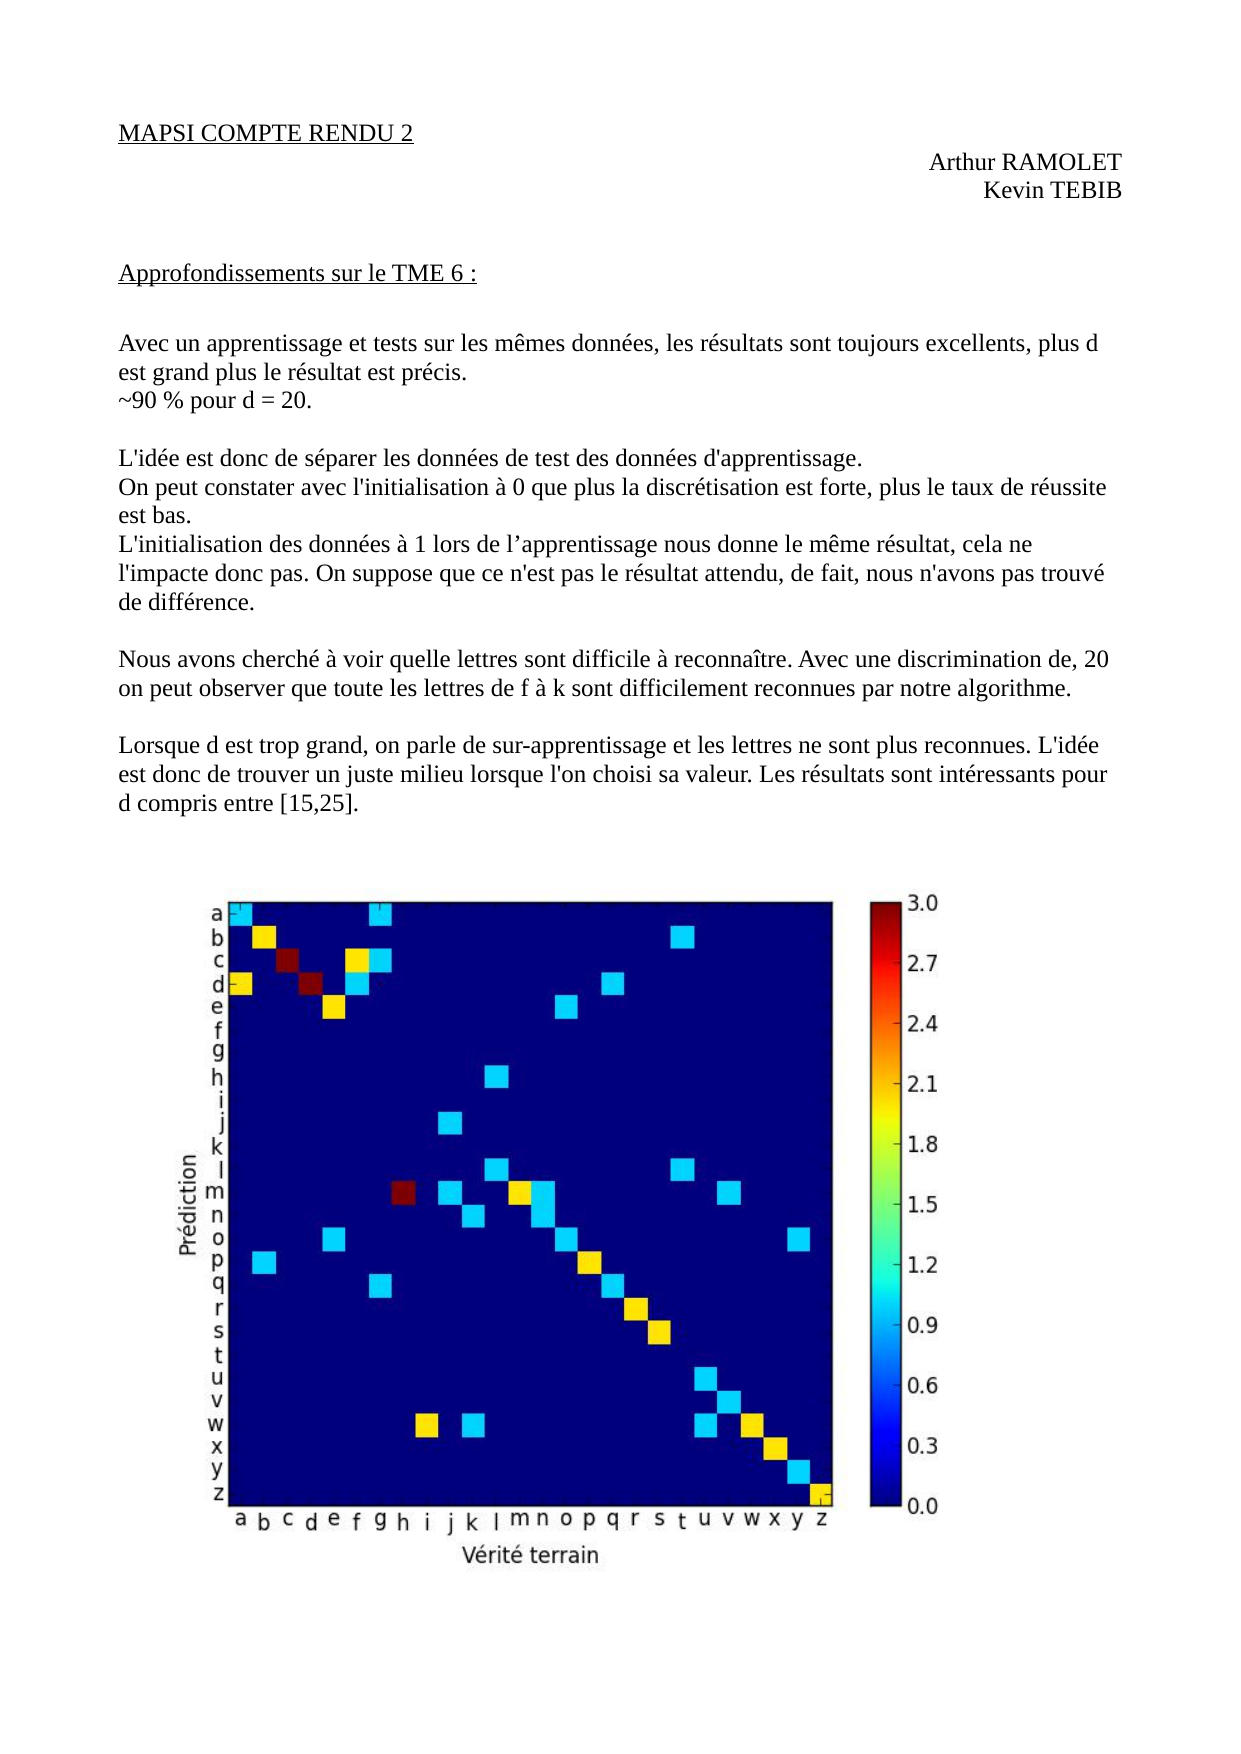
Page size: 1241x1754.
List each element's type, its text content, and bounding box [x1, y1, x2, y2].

picture [84, 828, 1089, 1582]
text L'idée est donc de séparer les données de test des données d'apprentissage. [118, 443, 1122, 472]
text L'initialisation des données à 1 lors de l’apprentissage nous donne le même résultat, cela ne l'impacte donc pas. On suppose que ce n'est pas le résultat attendu, de fait, nous n'avons pas trouvé de différence. [118, 529, 1122, 616]
text Kevin TEBIB [118, 176, 1122, 204]
text Avec un apprentissage et tests sur les mêmes données, les résultats sont toujours excellents, plus d est grand plus le résultat est précis. [118, 328, 1122, 386]
text Nous avons cherché à voir quelle lettres sont difficile à reconnaître. Avec une discrimination de, 20 on peut observer que toute les lettres de f à k sont difficilement reconnues par notre algorithme. [118, 644, 1122, 702]
text MAPSI COMPTE RENDU 2 [118, 118, 1122, 147]
text On peut constater avec l'initialisation à 0 que plus la discrétisation est forte, plus le taux de réussite est bas. [118, 472, 1122, 529]
subtitle Approfondissements sur le TME 6 : [118, 258, 1122, 287]
text ~90 % pour d = 20. [118, 386, 1122, 414]
text Arthur RAMOLET [118, 147, 1122, 176]
text Lorsque d est trop grand, on parle de sur-apprentissage et les lettres ne sont plus reconnues. L'idée est donc de trouver un juste milieu lorsque l'on choisi sa valeur. Les résultats sont intéressants pour d compris entre [15,25]. [118, 731, 1122, 817]
